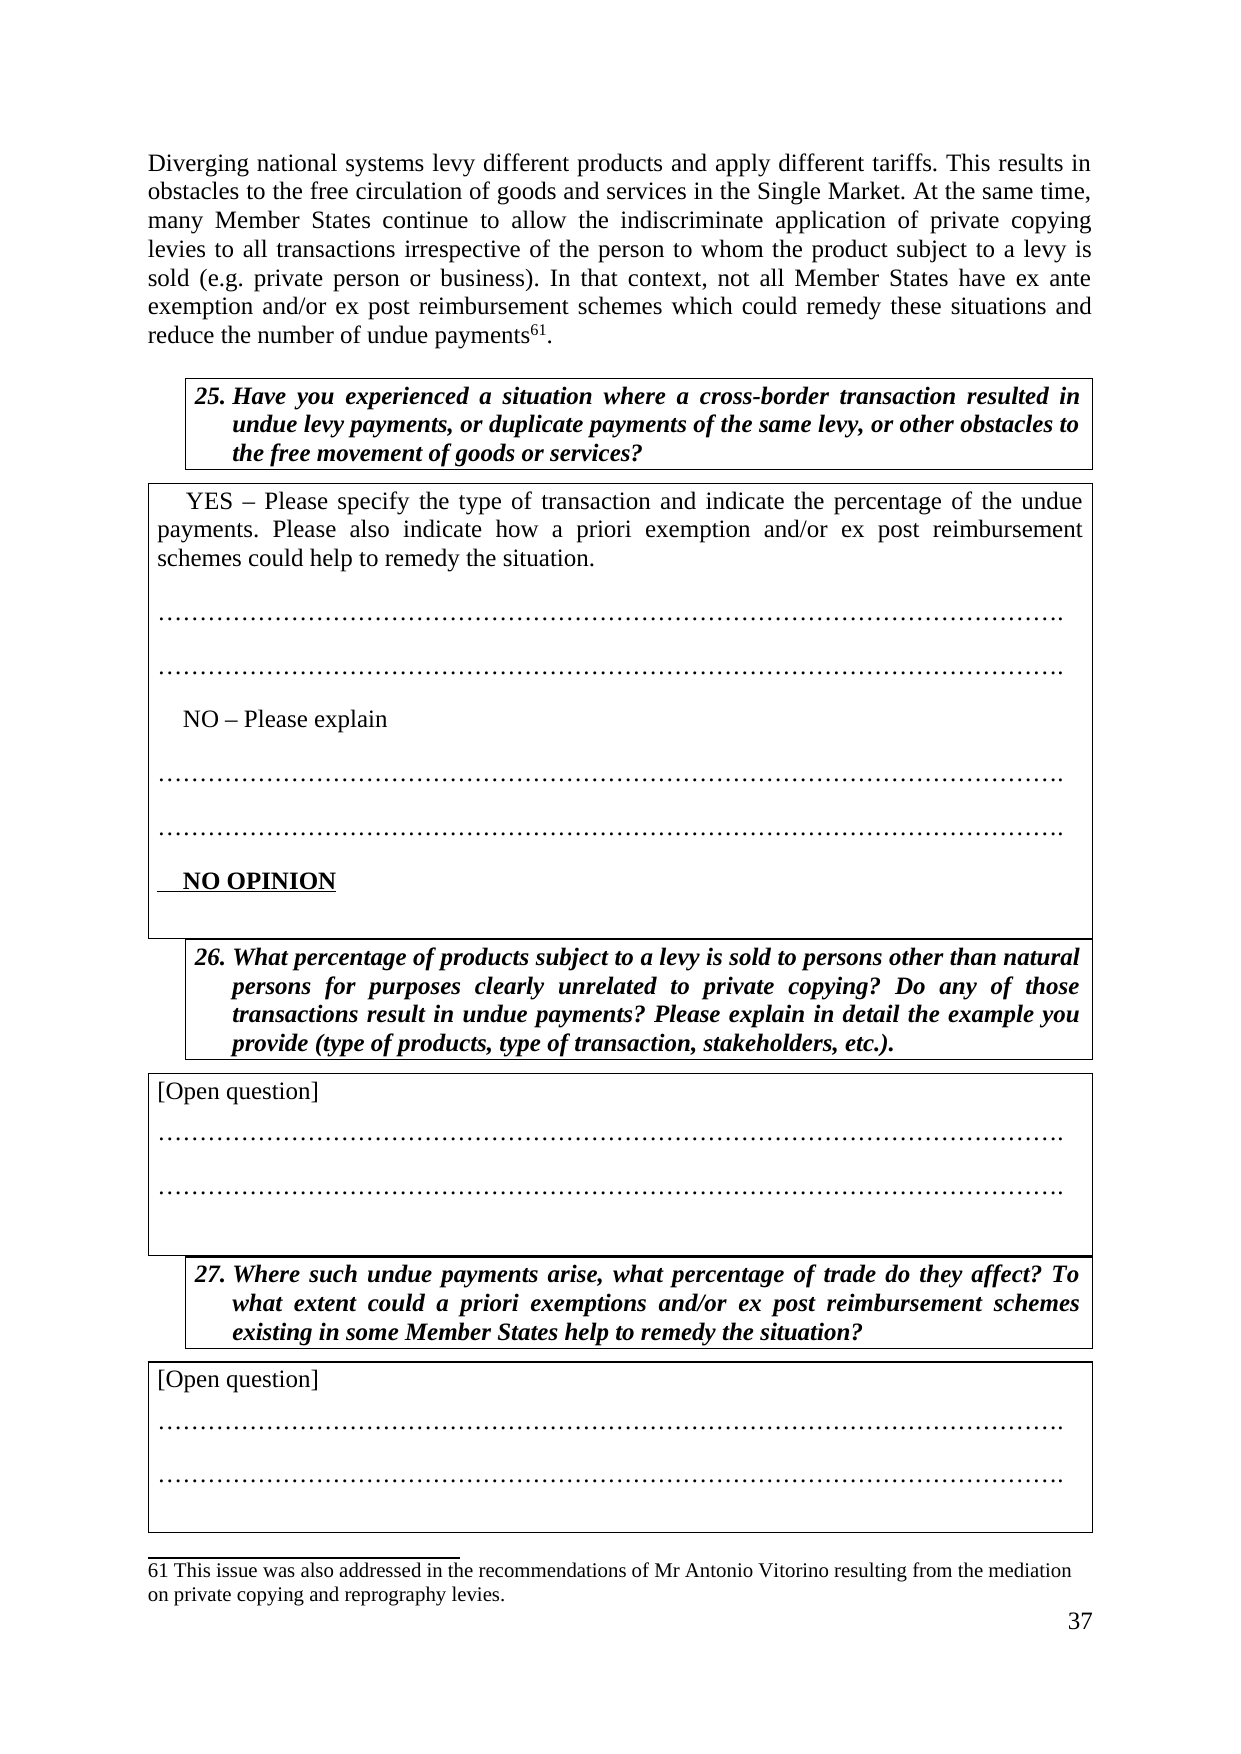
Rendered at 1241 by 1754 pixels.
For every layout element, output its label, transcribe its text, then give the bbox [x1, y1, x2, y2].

text  NO – Please explain [149, 701, 1092, 733]
text Diverging national systems levy different products and apply different tariffs. This results in obstacles to the free circulation of goods and services in the Single Market. At the same time, many Member States continue to allow the indiscriminate application of private copying levies to all transactions irrespective of the person to whom the product subject to a levy is sold (e.g. private person or business). In that context, not all Member States have ex ante exemption and/or ex post reimbursement schemes which could remedy these situations and reduce the number of undue payments. [148, 148, 1093, 349]
text  NO OPINION [149, 863, 1092, 894]
text  YES – Please specify the type of transaction and indicate the percentage of the undue payments. Please also indicate how a priori exemption and/or ex post reimbursement schemes could help to remedy the situation. [149, 484, 1092, 572]
text ………………………………………………………………………………………………. [149, 809, 1092, 841]
text This issue was also addressed in the recommendations of Mr Antonio Vitorino resulting from the mediation on private copying and reprography levies. [148, 1558, 1093, 1606]
text ………………………………………………………………………………………………. [149, 1114, 1092, 1146]
list Where such undue payments arise, what percentage of trade do they affect? To what extent could a priori exemptions and/or ex post reimbursement schemes existing in some Member States help to remedy the situation? [186, 1258, 1092, 1348]
text [Open question] [149, 1363, 1092, 1393]
text ………………………………………………………………………………………………. [149, 1168, 1092, 1199]
list What percentage of products subject to a levy is sold to persons other than natural persons for purposes clearly unrelated to private copying? Do any of those transactions result in undue payments? Please explain in detail the example you provide (type of products, type of transaction, stakeholders, etc.). [186, 940, 1092, 1059]
text ………………………………………………………………………………………………. [149, 755, 1092, 787]
text [Open question] [149, 1074, 1092, 1104]
text ………………………………………………………………………………………………. [149, 1456, 1092, 1488]
list Have you experienced a situation where a cross-border transaction resulted in undue levy payments, or duplicate payments of the same levy, or other obstacles to the free movement of goods or services? [186, 379, 1092, 469]
text ………………………………………………………………………………………………. [149, 594, 1092, 626]
text ………………………………………………………………………………………………. [149, 648, 1092, 679]
text ………………………………………………………………………………………………. [149, 1403, 1092, 1434]
